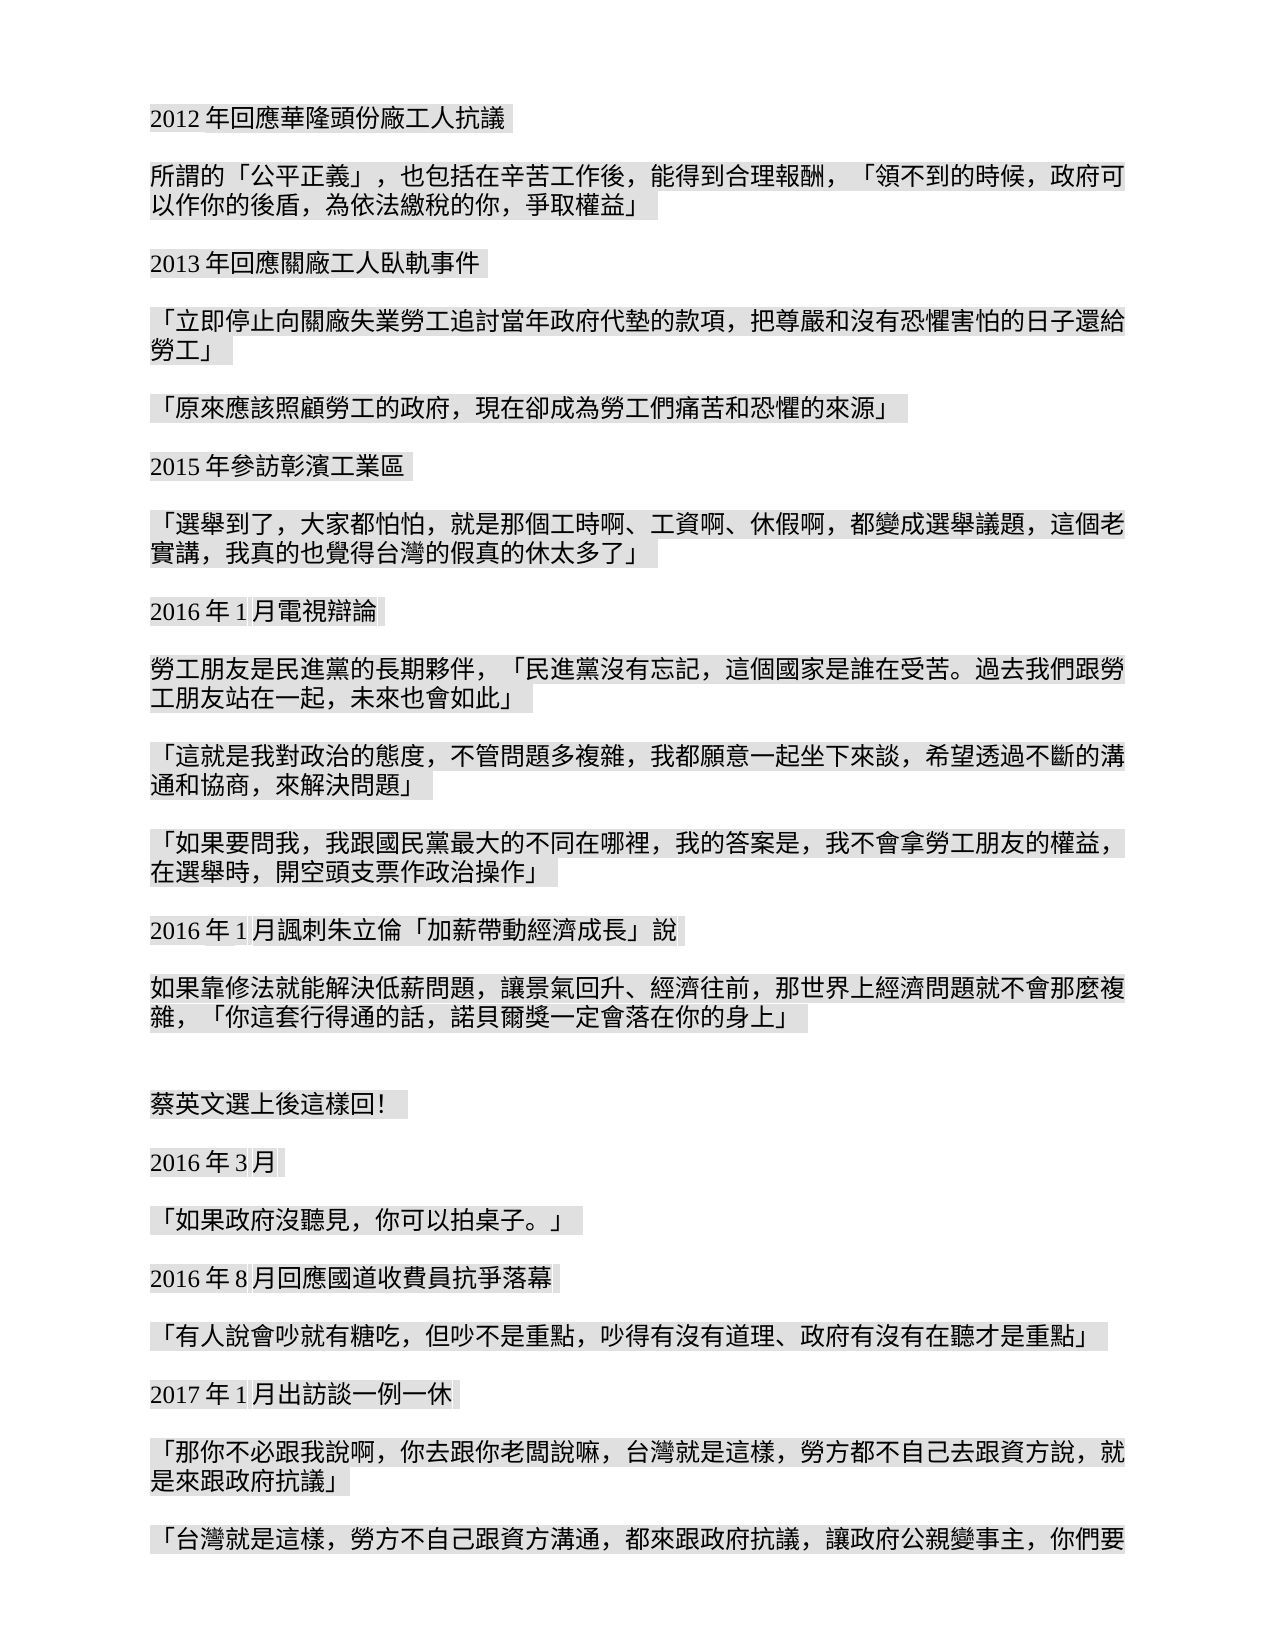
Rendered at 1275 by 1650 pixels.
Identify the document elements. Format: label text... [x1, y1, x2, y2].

text 說好要照顧勞工的？今日小英打臉昔日小英 聯合新聞網 記者陳洛薇、徐偉真、劉宛琳、蘇莉婷╱製作 2018年1月9日 蔡英文選上前怎麼說？ 2008年到古坑挺農民 「民進黨會特別關心農民與勞工，這是民進黨的根本」 「馬英九政府上任以來，別人的話都聽不進去，認為自己所說的都是對的，因此，大家要把話講大聲點、抗議要大聲點，馬英九才聽得進去」 2011年競選活動 馬政府只會說數字，提不出實質政策；無薪假問題愈來愈嚴重，台灣經濟將面臨嚴苛考驗，但馬政府在處理時，竟把企業利潤看得比勞工權益更重要，「這樣的政府要換一換啦！」 2012年回應華隆頭份廠工人抗議 所謂的「公平正義」，也包括在辛苦工作後，能得到合理報酬，「領不到的時候，政府可以作你的後盾，為依法繳稅的你，爭取權益」 2013年回應關廠工人臥軌事件 「立即停止向關廠失業勞工追討當年政府代墊的款項，把尊嚴和沒有恐懼害怕的日子還給勞工」 「原來應該照顧勞工的政府，現在卻成為勞工們痛苦和恐懼的來源」 2015年參訪彰濱工業區 「選舉到了，大家都怕怕，就是那個工時啊、工資啊、休假啊，都變成選舉議題，這個老實講，我真的也覺得台灣的假真的休太多了」 2016年1月電視辯論 勞工朋友是民進黨的長期夥伴，「民進黨沒有忘記，這個國家是誰在受苦。過去我們跟勞工朋友站在一起，未來也會如此」 「這就是我對政治的態度，不管問題多複雜，我都願意一起坐下來談，希望透過不斷的溝通和協商，來解決問題」 「如果要問我，我跟國民黨最大的不同在哪裡，我的答案是，我不會拿勞工朋友的權益，在選舉時，開空頭支票作政治操作」 2016年1月諷刺朱立倫「加薪帶動經濟成長」說 如果靠修法就能解決低薪問題，讓景氣回升、經濟往前，那世界上經濟問題就不會那麼複雜，「你這套行得通的話，諾貝爾獎一定會落在你的身上」 蔡英文選上後這樣回！ 2016年3月 「如果政府沒聽見，你可以拍桌子。」 2016年8月回應國道收費員抗爭落幕 「有人說會吵就有糖吃，但吵不是重點，吵得有沒有道理、政府有沒有在聽才是重點」 2017年1月出訪談一例一休 「那你不必跟我說啊，你去跟你老闆說嘛，台灣就是這樣，勞方都不自己去跟資方說，就是來跟政府抗議」 「台灣就是這樣，勞方不自己跟資方溝通，都來跟政府抗議，讓政府公親變事主，你們要自立自強啊！」 2016年媒體專訪談勞工及休假 「勞工永遠是民進黨心裡最柔軟的那一塊」 2017年12月媒體專訪 「3萬元是最低薪資夢想，但調薪後會給企業主增加很大的負擔」 36小時不斷電表決？勞團臥軌被驅 蔡政府強勢推動勞基法修正案在立法院臨時會闖關，一度揚言祭出36小時不斷電表決，勞團在台北車站臥軌抗爭遭警方排除，寒冽風雨中返回立法院外夜宿街頭，堪稱「史上最厚」的重重拒馬繼續包圍著人民的國會，隔開政府與人民。 勞工臥軌抗爭，五年前馬政府執政時也曾發生。蔡英文當時以民進黨主席身分在臉書表達對勞工的不捨，批評「原來應該照顧勞工的政府，現在卻成為勞工們痛苦和恐懼的來源」，要求馬政府體諒弱勢勞工的困境與處境。 蔡政府拒絕溝通 再次用拒馬隔開人民 如今勞工再臥軌抗爭，不惜以身試法，捍衛自己工時及權益，時隔五年，蔡英文已是總統及執政黨主席，有更多能力可以照顧勞工，但她卻是用拒馬隔開勞工拒絕溝通，另一頭，執政黨團仍銜命強勢推動修法行動。 [150, 75, 1125, 1554]
